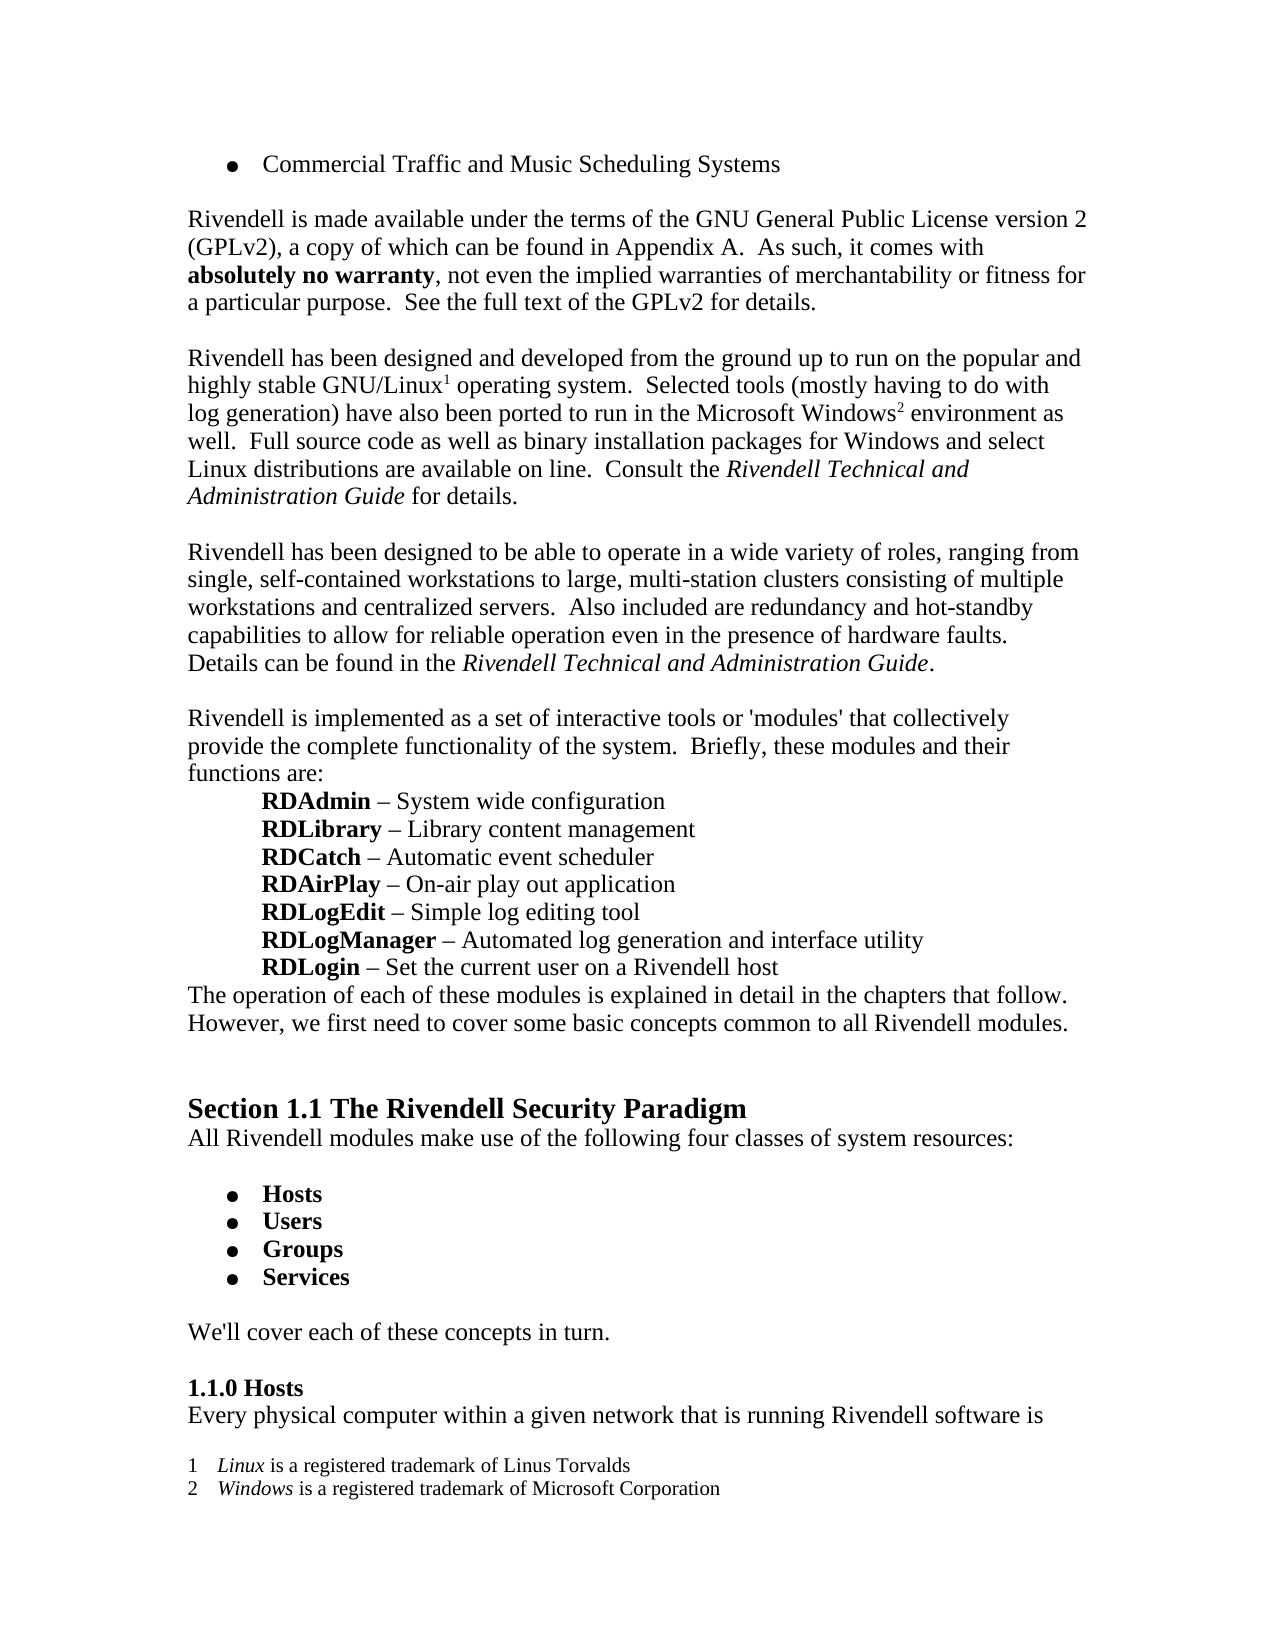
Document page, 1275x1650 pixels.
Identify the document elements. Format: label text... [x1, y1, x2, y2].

text Every physical computer within a given network that is running Rivendell software is [187, 1401, 1087, 1429]
text RDCatch – Automatic event scheduler [187, 843, 1087, 870]
text RDLogin – Set the current user on a Rivendell host [187, 953, 1087, 981]
list Users [225, 1207, 1087, 1235]
text The operation of each of these modules is explained in detail in the chapters that follow. However, we first need to cover some basic concepts common to all Rivendell modules. [187, 981, 1087, 1037]
list Hosts [225, 1180, 1087, 1207]
list Services [225, 1263, 1087, 1291]
text Linux is a registered trademark of Linus Torvalds [187, 1454, 1087, 1477]
text RDAdmin – System wide configuration [187, 787, 1087, 815]
text Rivendell is made available under the terms of the GNU General Public License version 2 (GPLv2), a copy of which can be found in Appendix A. As such, it comes with absolutely no warranty, not even the implied warranties of merchantability or fitness for a particular purpose. See the full text of the GPLv2 for details. [187, 205, 1087, 316]
text Rivendell has been designed to be able to operate in a wide variety of roles, ranging from single, self-contained workstations to large, multi-station clusters consisting of multiple workstations and centralized servers. Also included are redundancy and hot-standby capabilities to allow for reliable operation even in the presence of hardware faults. Details can be found in the Rivendell Technical and Administration Guide. [187, 538, 1087, 676]
text Rivendell has been designed and developed from the ground up to run on the popular and highly stable GNU/Linux operating system. Selected tools (mostly having to do with log generation) have also been ported to run in the Microsoft Windows environment as well. Full source code as well as binary installation packages for Windows and select Linux distributions are available on line. Consult the Rivendell Technical and Administration Guide for details. [187, 344, 1087, 510]
text RDLogEdit – Simple log editing tool [187, 898, 1087, 926]
text RDLogManager – Automated log generation and interface utility [187, 926, 1087, 953]
text Rivendell is implemented as a set of interactive tools or 'modules' that collectively provide the complete functionality of the system. Briefly, these modules and their functions are: [187, 704, 1087, 787]
text RDAirPlay – On-air play out application [187, 870, 1087, 898]
text We'll cover each of these concepts in turn. [187, 1318, 1087, 1346]
list Groups [225, 1235, 1087, 1263]
text Section 1.1 The Rivendell Security Paradigm [187, 1092, 1087, 1124]
text RDLibrary – Library content management [187, 815, 1087, 843]
text All Rivendell modules make use of the following four classes of system resources: [187, 1124, 1087, 1152]
text 1.1.0 Hosts [187, 1374, 1087, 1401]
text Windows is a registered trademark of Microsoft Corporation [187, 1477, 1087, 1500]
list Commercial Traffic and Music Scheduling Systems [225, 150, 1087, 178]
